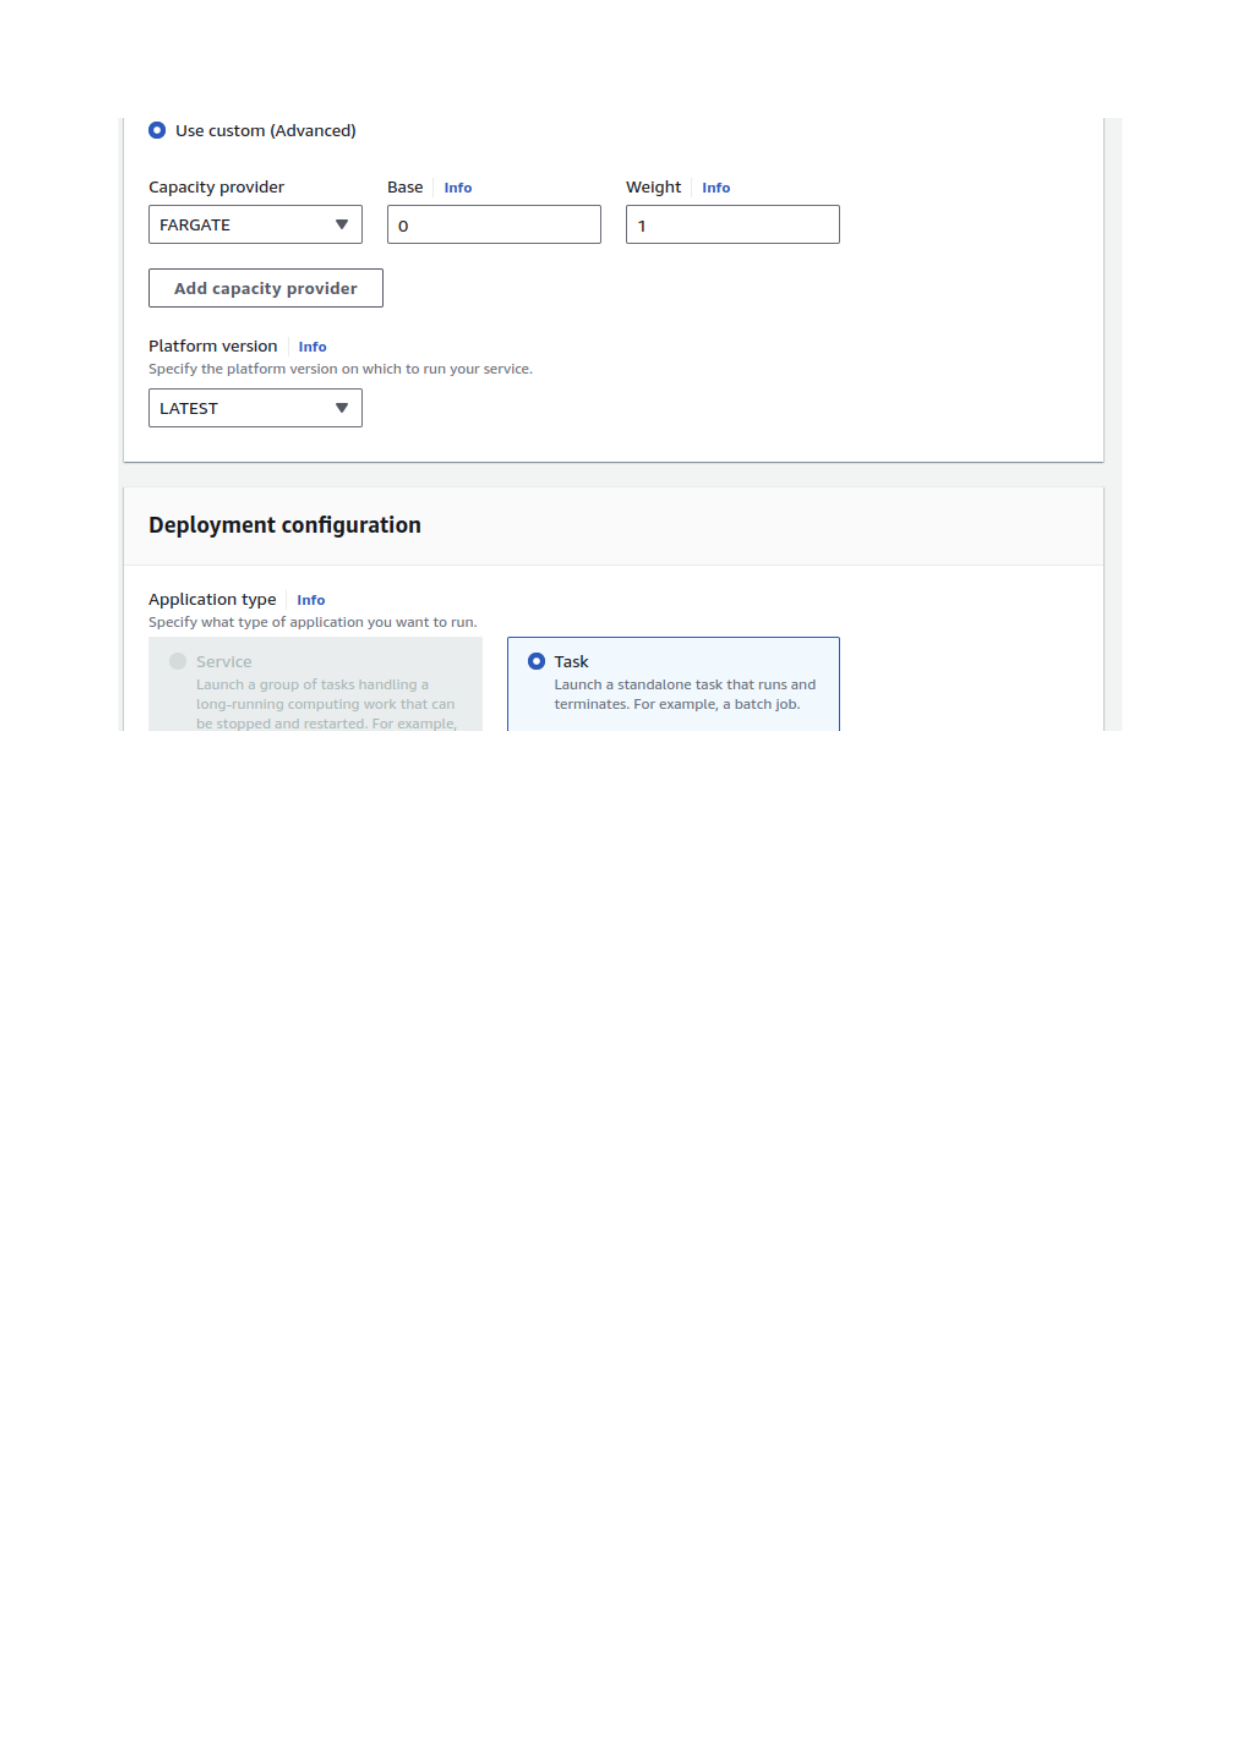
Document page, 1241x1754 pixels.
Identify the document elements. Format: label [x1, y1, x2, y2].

picture [118, 118, 1123, 731]
